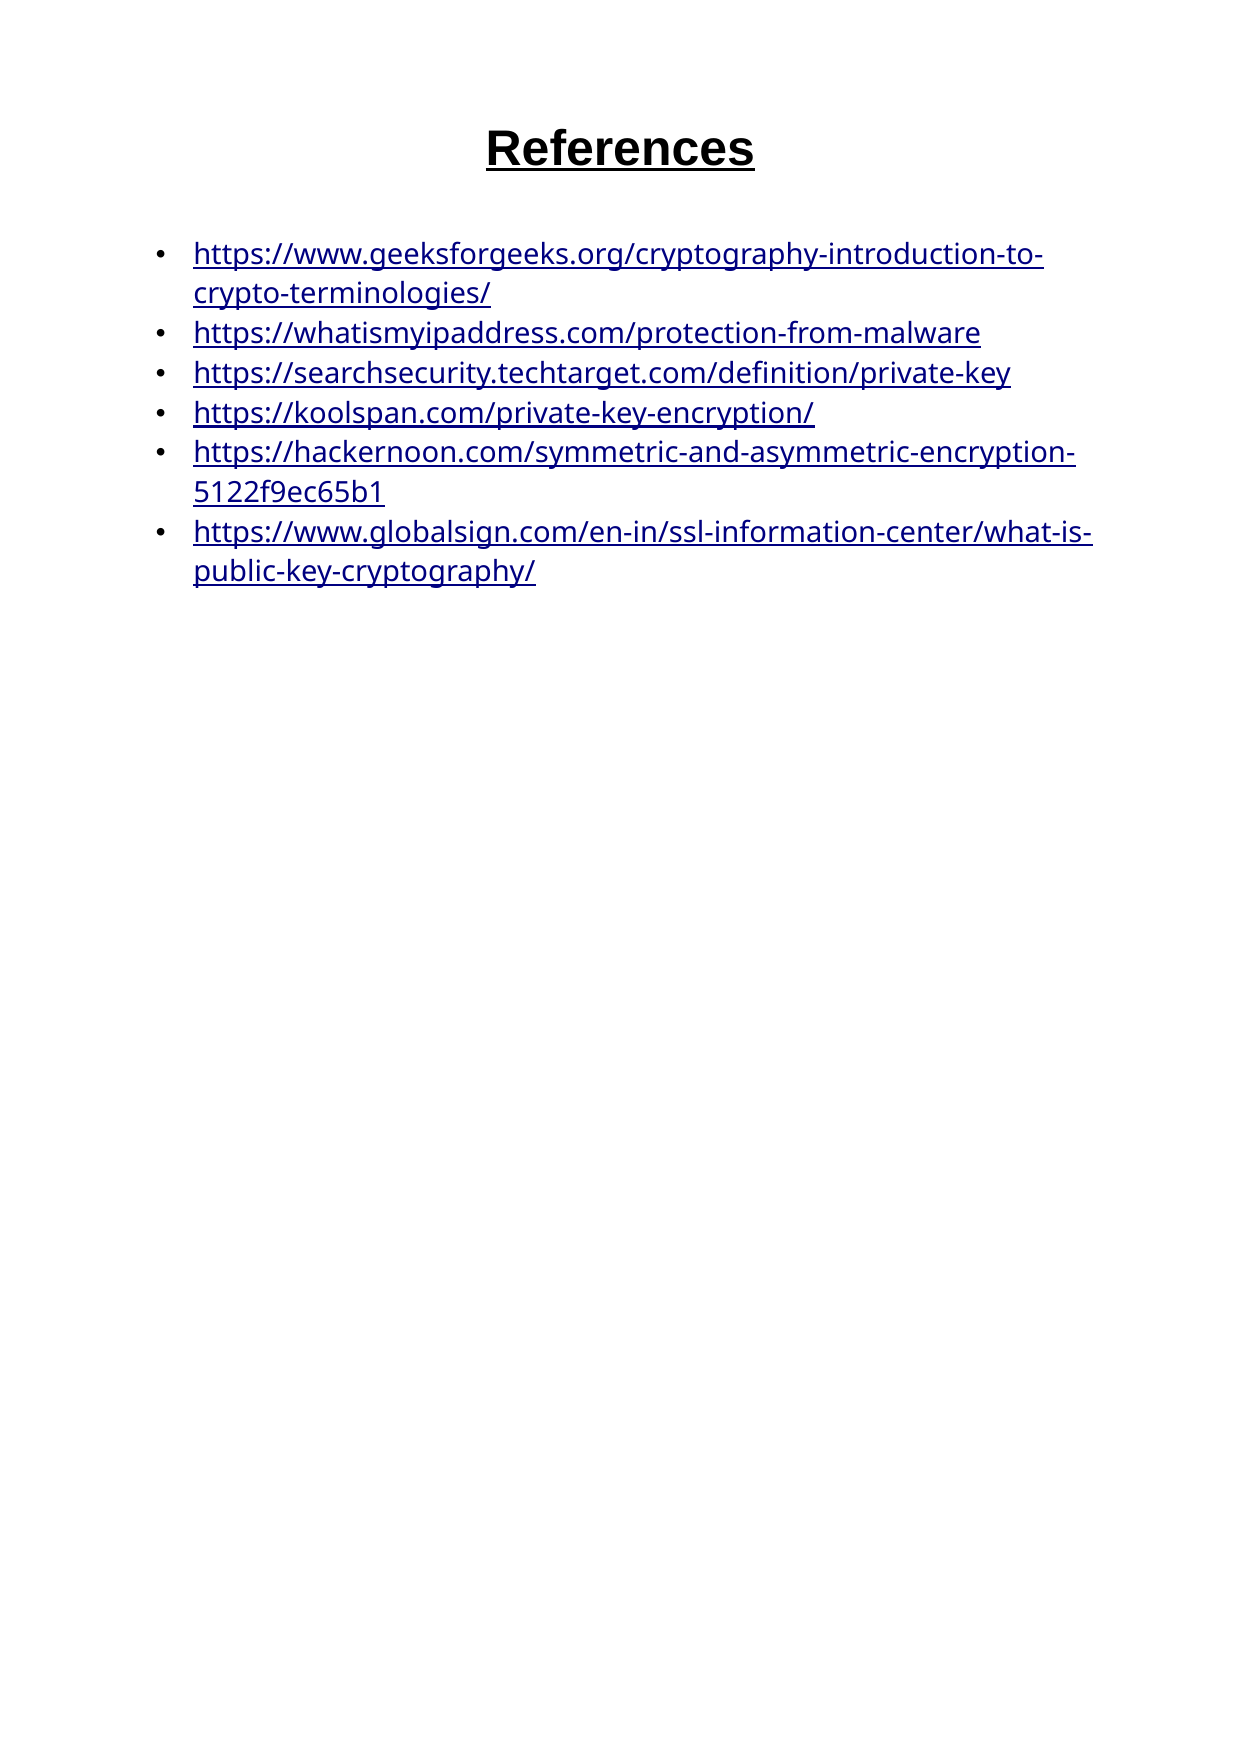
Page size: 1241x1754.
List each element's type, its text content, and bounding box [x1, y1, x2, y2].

list https://whatismyipaddress.com/protection-from-malware [156, 312, 1122, 352]
list https://www.geeksforgeeks.org/cryptography-introduction-to-crypto-terminologies/ [156, 233, 1122, 312]
text References [118, 118, 1122, 176]
list https://koolspan.com/private-key-encryption/ [156, 392, 1122, 432]
list https://hackernoon.com/symmetric-and-asymmetric-encryption-5122f9ec65b1 [156, 432, 1122, 511]
list https://searchsecurity.techtarget.com/definition/private-key [156, 352, 1122, 392]
list https://www.globalsign.com/en-in/ssl-information-center/what-is-public-key-cryptography/ [156, 511, 1122, 590]
